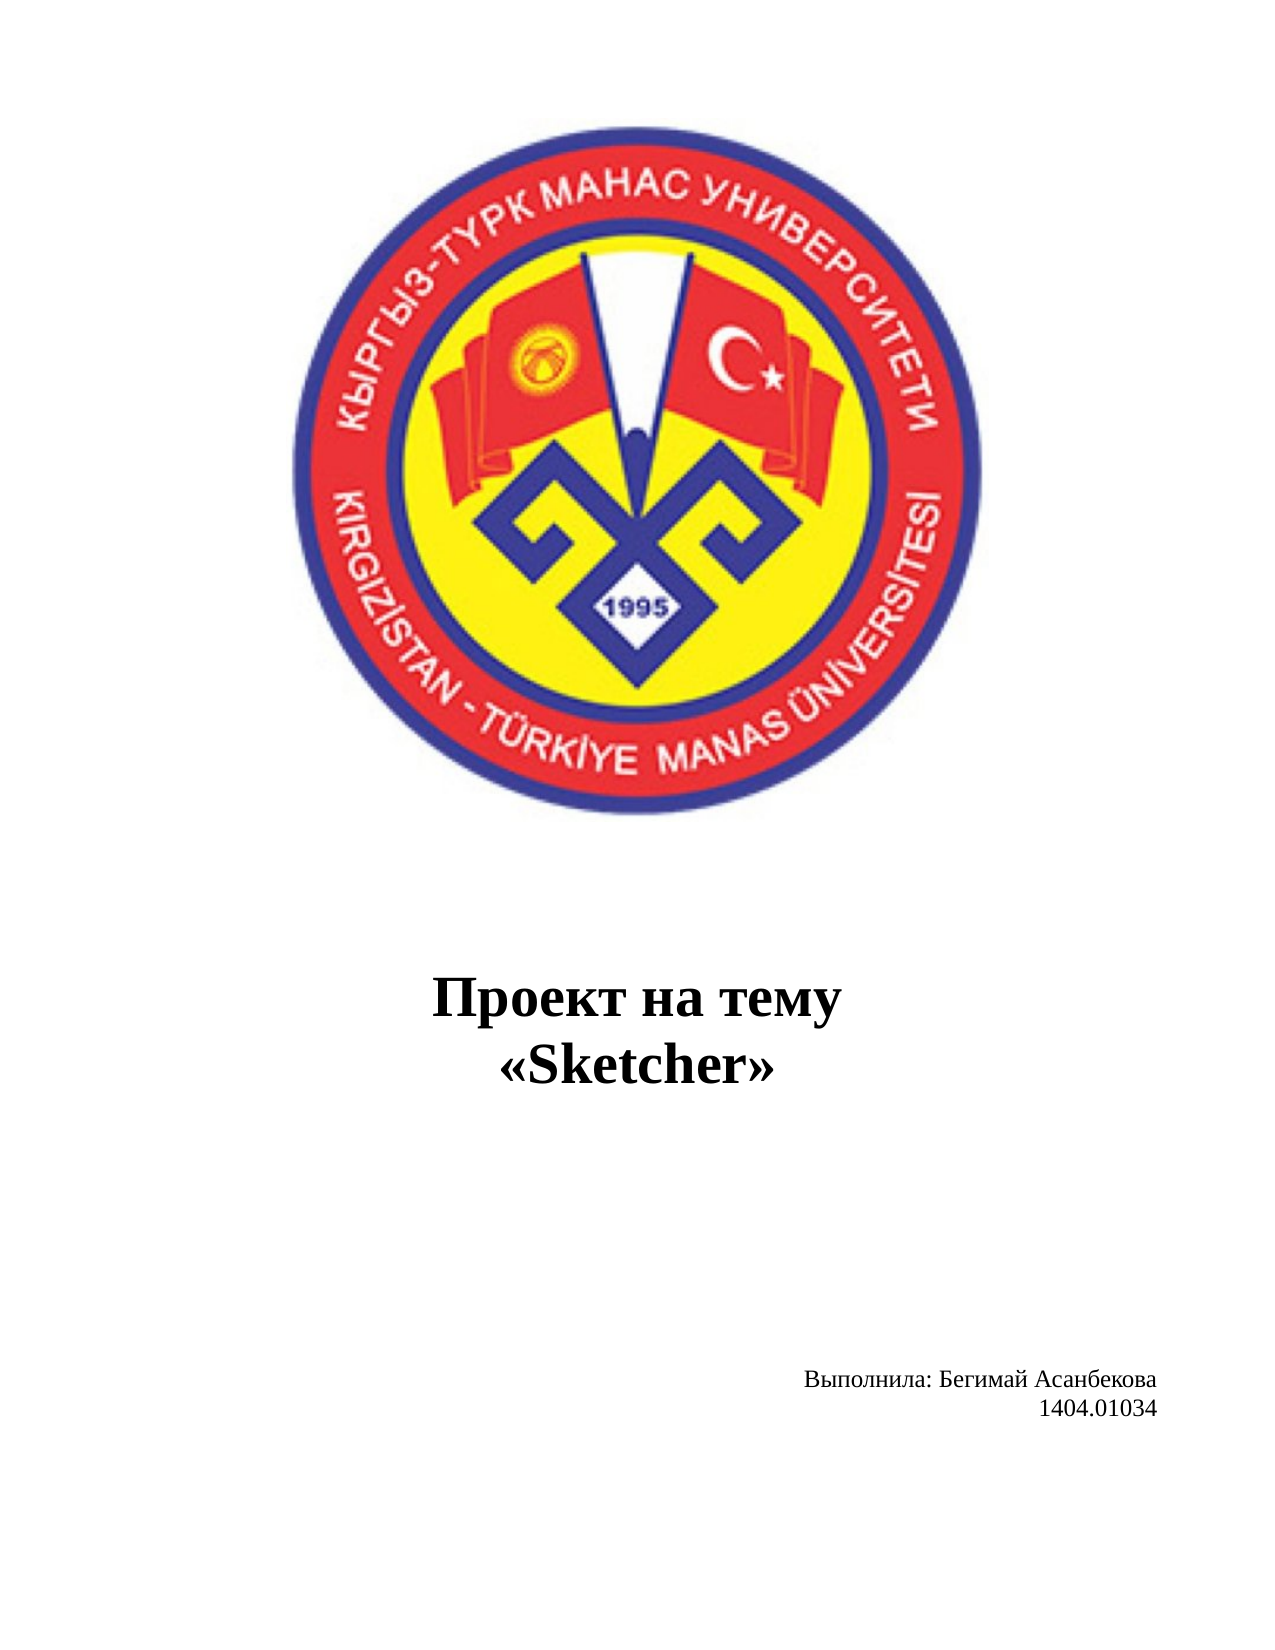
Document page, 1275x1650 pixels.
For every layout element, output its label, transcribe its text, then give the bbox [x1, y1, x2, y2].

text Проект на тему [118, 961, 1157, 1028]
picture [286, 118, 990, 822]
text Выполнила: Бегимай Асанбекова [118, 1364, 1157, 1393]
text 1404.01034 [118, 1393, 1157, 1421]
text «Sketcher» [118, 1028, 1157, 1096]
